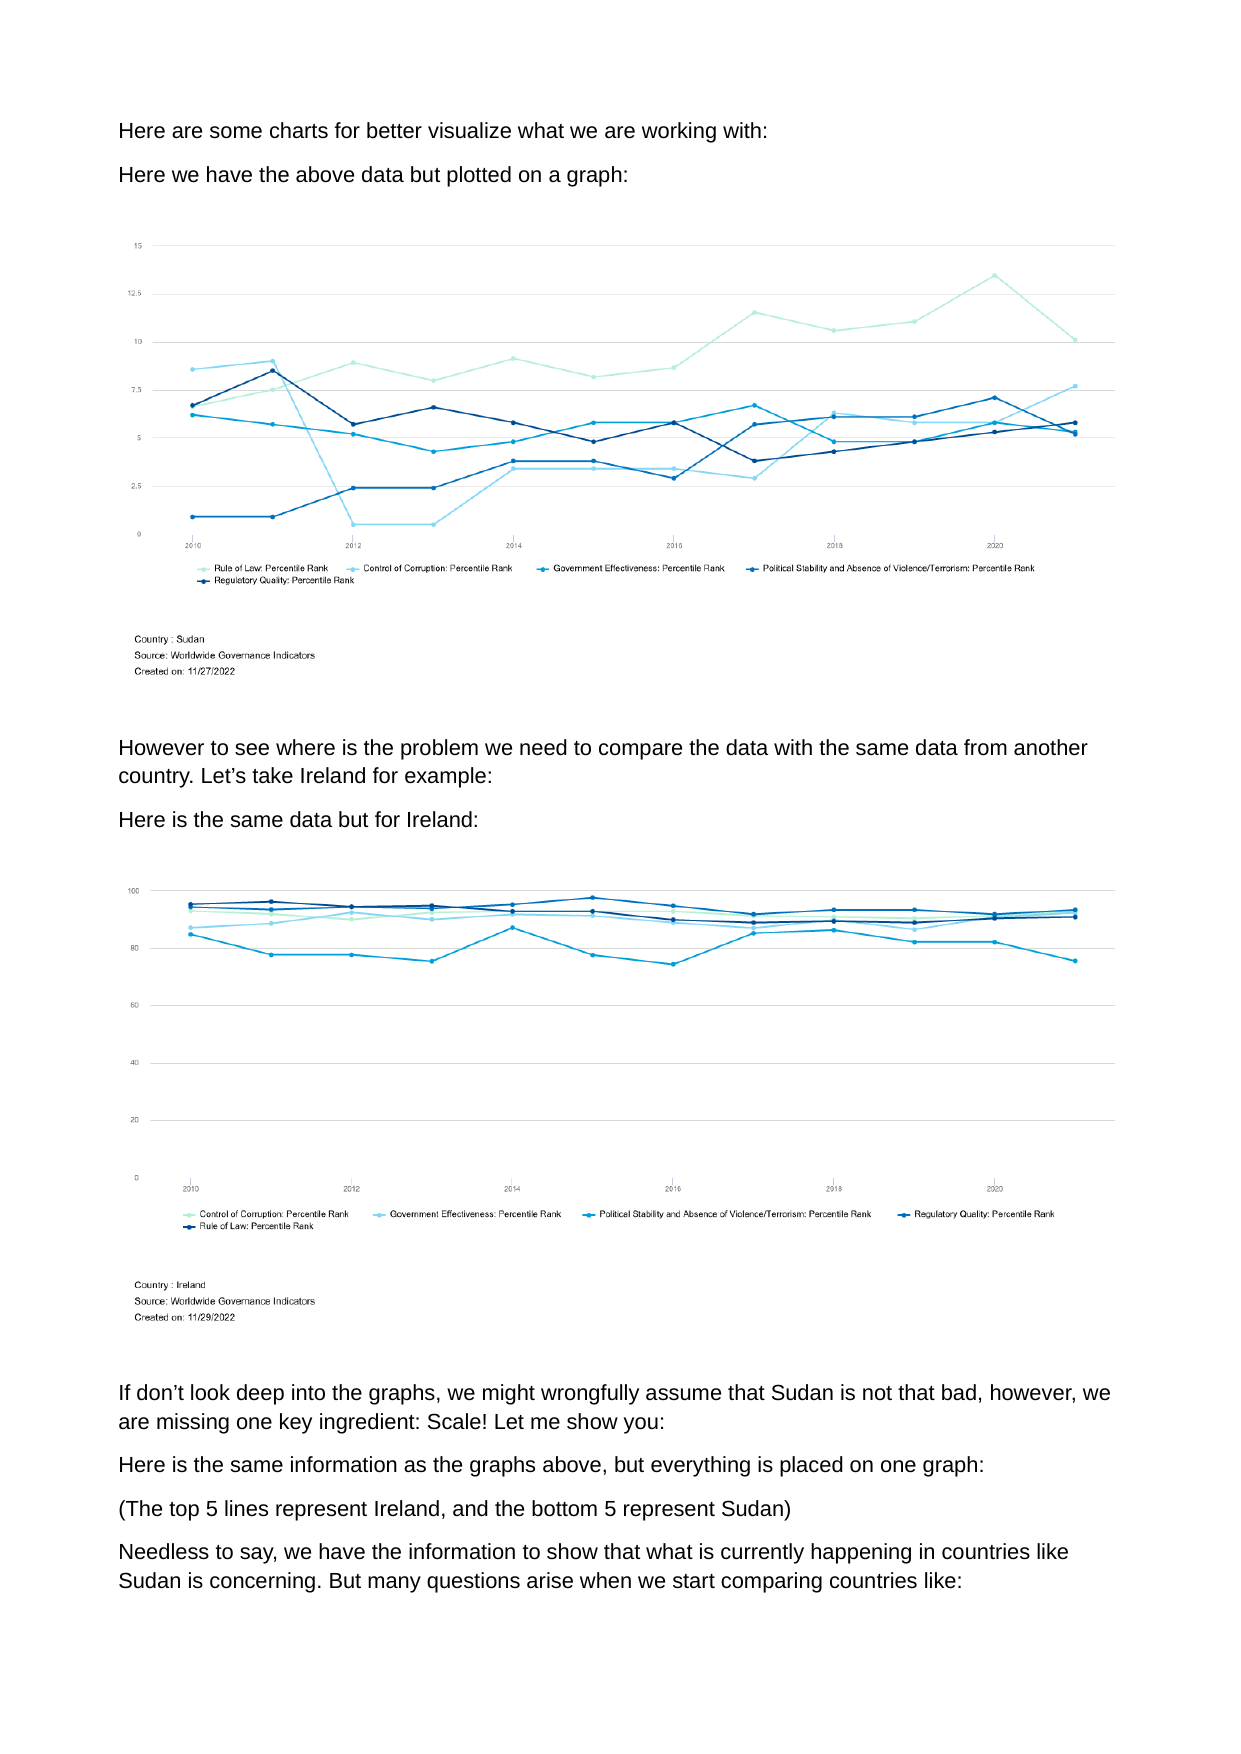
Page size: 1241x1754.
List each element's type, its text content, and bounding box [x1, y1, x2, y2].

text However to see where is the problem we need to compare the data with the same data from another country. Let’s take Ireland for example: [118, 734, 1122, 788]
text (The top 5 lines represent Ireland, and the bottom 5 represent Sudan) [118, 1496, 1122, 1521]
text Needless to say, we have the information to show that what is currently happening in countries like Sudan is concerning. But many questions arise when we start comparing countries like: [118, 1539, 1122, 1593]
picture [118, 850, 1123, 1333]
picture [118, 205, 1123, 687]
text If don’t look deep into the graphs, we might wrongfully assume that Sudan is not that bad, however, we are missing one key ingredient: Scale! Let me show you: [118, 1379, 1122, 1434]
text Here is the same data but for Ireland: [118, 807, 1122, 832]
text Here we have the above data but plotted on a graph: [118, 162, 1122, 187]
text Here is the same information as the graphs above, but everything is placed on one graph: [118, 1452, 1122, 1477]
text Here are some charts for better visualize what we are working with: [118, 118, 1122, 143]
